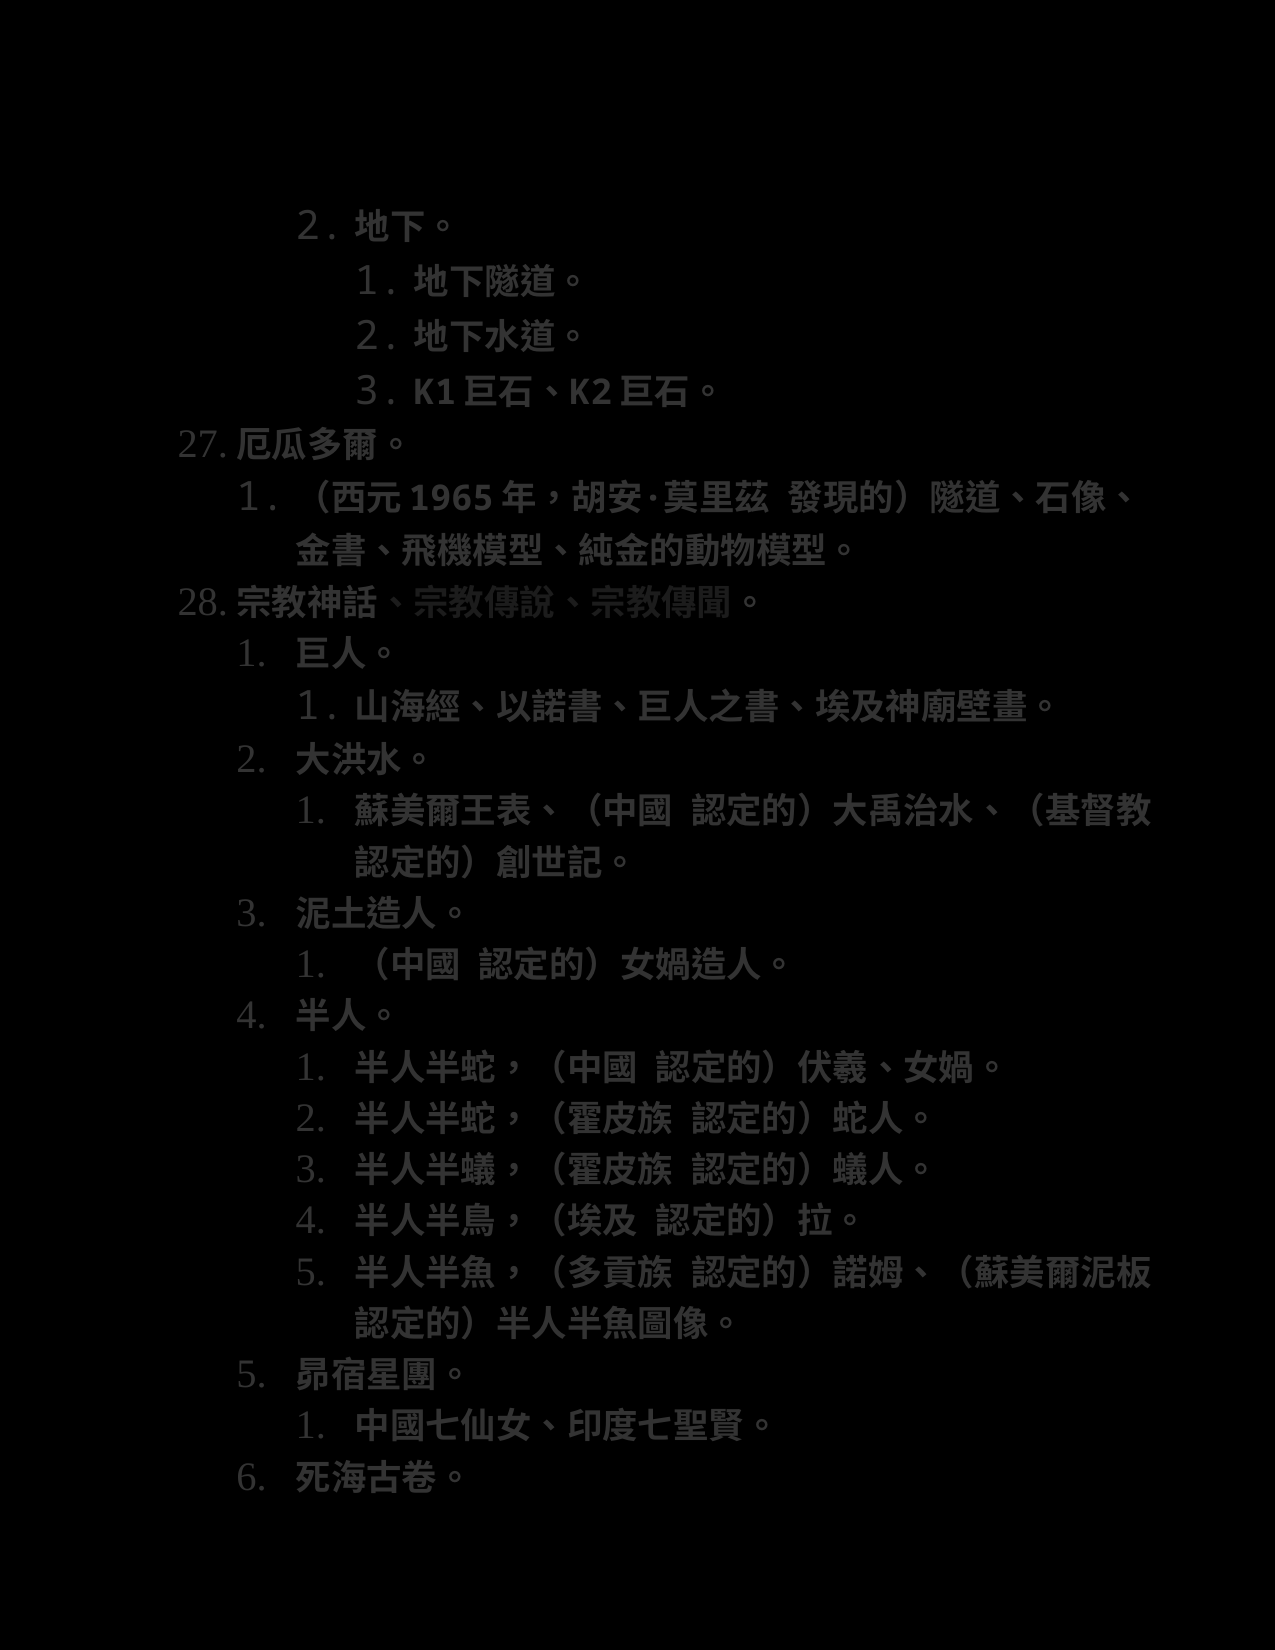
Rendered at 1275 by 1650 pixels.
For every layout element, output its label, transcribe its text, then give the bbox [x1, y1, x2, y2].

list 山海經、以諾書、巨人之書、埃及神廟壁畫。 [295, 676, 1157, 731]
list 昴宿星團。 [236, 1346, 1157, 1398]
list 地下。 [295, 196, 1157, 251]
list 半人半蟻，（霍皮族 認定的）蟻人。 [295, 1141, 1157, 1193]
list 蘇美爾王表、（中國 認定的）大禹治水、（基督教 認定的）創世記。 [295, 783, 1157, 885]
list 宗教神話、宗教傳說、宗教傳聞。 [177, 574, 1157, 625]
list 地下水道。 [354, 306, 1157, 361]
list 厄瓜多爾。 [177, 416, 1157, 467]
list （西元1965年，胡安·莫里茲 發現的）隧道、石像、金書、飛機模型、純金的動物模型。 [236, 467, 1157, 574]
list 半人半鳥，（埃及 認定的）拉。 [295, 1193, 1157, 1244]
list 半人半蛇，（中國 認定的）伏羲、女媧。 [295, 1039, 1157, 1090]
list 半人半蛇，（霍皮族 認定的）蛇人。 [295, 1090, 1157, 1141]
list 大洪水。 [236, 731, 1157, 783]
list （中國 認定的）女媧造人。 [295, 936, 1157, 988]
list 死海古卷。 [236, 1449, 1157, 1500]
list 泥土造人。 [236, 885, 1157, 936]
list 半人。 [236, 988, 1157, 1039]
list 地下隧道。 [354, 251, 1157, 306]
list 半人半魚，（多貢族 認定的）諾姆、（蘇美爾泥板 認定的）半人半魚圖像。 [295, 1244, 1157, 1346]
list 巨人。 [236, 625, 1157, 676]
list 中國七仙女、印度七聖賢。 [295, 1398, 1157, 1449]
list K1巨石、K2巨石。 [354, 361, 1157, 416]
